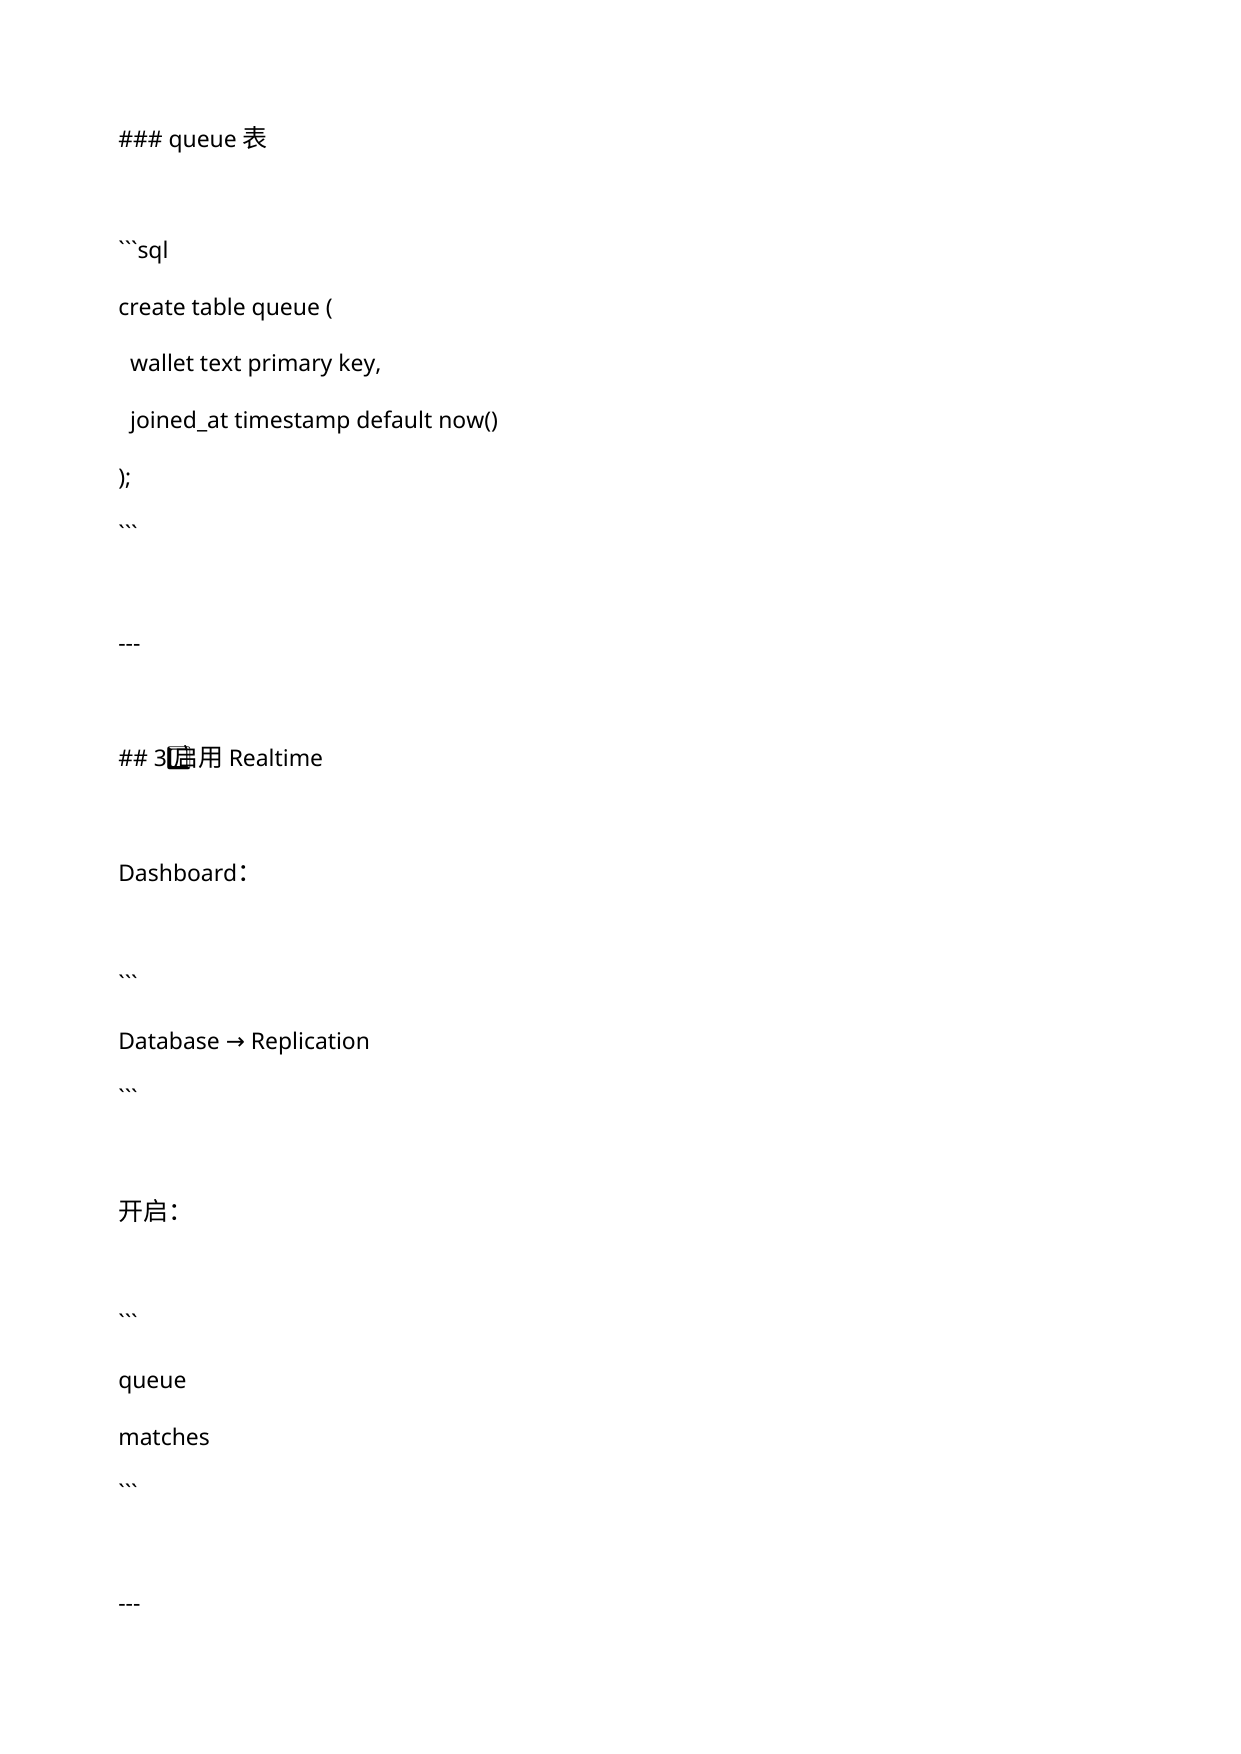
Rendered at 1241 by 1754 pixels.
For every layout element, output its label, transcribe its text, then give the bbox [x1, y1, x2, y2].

text ``` [118, 968, 1122, 999]
text ``` [118, 517, 1122, 549]
text Dashboard： [118, 853, 1122, 889]
text --- [118, 1587, 1122, 1618]
text ### queue 表 [118, 118, 1122, 154]
text create table queue ( [118, 290, 1122, 322]
text --- [118, 627, 1122, 658]
text queue [118, 1364, 1122, 1395]
text wallet text primary key, [118, 347, 1122, 378]
text joined_at timestamp default now() [118, 404, 1122, 435]
text ``` [118, 1082, 1122, 1113]
text ```sql [118, 234, 1122, 265]
text ``` [118, 1307, 1122, 1338]
text ); [118, 461, 1122, 492]
text 开启： [118, 1191, 1122, 1228]
text ## 3️⃣ 启用 Realtime [118, 737, 1122, 773]
text ``` [118, 1477, 1122, 1508]
text matches [118, 1421, 1122, 1452]
text Database → Replication [118, 1025, 1122, 1056]
